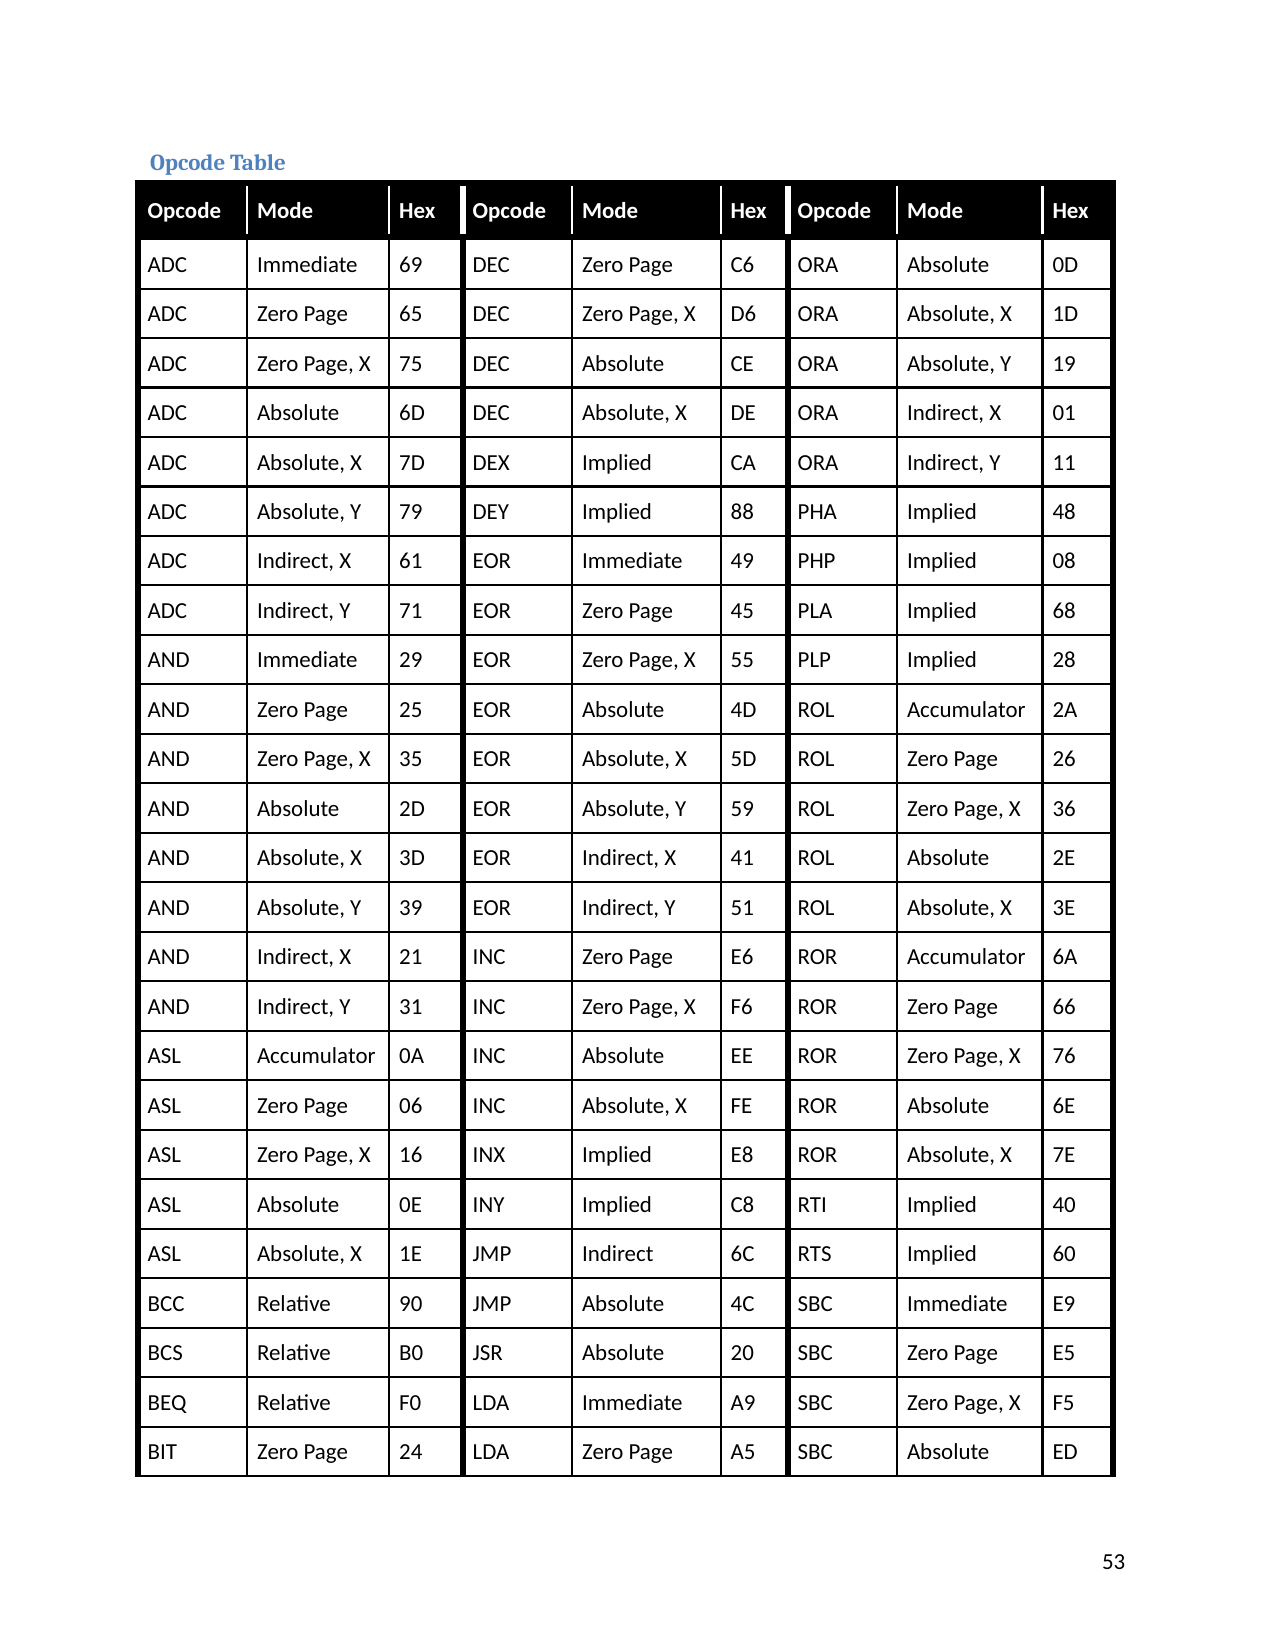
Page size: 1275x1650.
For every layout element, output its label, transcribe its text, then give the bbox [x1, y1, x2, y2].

table_cell ADC [141, 537, 246, 584]
table_cell JMP [466, 1279, 571, 1327]
table_cell AND [141, 685, 246, 733]
table_cell Zero Page [573, 933, 720, 980]
table_cell Absolute [573, 1279, 720, 1327]
table_cell A5 [722, 1428, 785, 1475]
table_header Hex [1044, 186, 1110, 234]
table_cell EOR [466, 784, 571, 832]
table_cell Absolute, Y [898, 339, 1041, 386]
table_cell 06 [390, 1081, 460, 1129]
table_cell AND [141, 883, 246, 931]
table_cell Indirect, X [248, 933, 388, 980]
table_cell 5D [722, 735, 785, 782]
table_cell ADC [141, 438, 246, 485]
table_cell 45 [722, 586, 785, 634]
table_cell 20 [722, 1329, 785, 1376]
table_cell Absolute [248, 784, 388, 832]
table_cell ROL [791, 784, 896, 832]
table_cell ROL [791, 834, 896, 881]
table_cell DE [722, 389, 785, 436]
table_cell 6E [1044, 1081, 1110, 1129]
table_cell Absolute [248, 389, 388, 436]
table_cell Implied [573, 1180, 720, 1228]
table_cell Absolute [898, 1081, 1041, 1129]
table_cell AND [141, 982, 246, 1030]
table_header Mode [248, 186, 388, 234]
table_cell F0 [390, 1378, 460, 1426]
table_cell Absolute [248, 1180, 388, 1228]
table_cell 88 [722, 488, 785, 535]
table_cell 39 [390, 883, 460, 931]
table_cell Absolute [573, 685, 720, 733]
table_cell Absolute, X [248, 834, 388, 881]
table_cell EE [722, 1032, 785, 1079]
table_cell ORA [791, 339, 896, 386]
table_cell Absolute, Y [248, 488, 388, 535]
table_header Opcode [791, 186, 896, 234]
table_cell Absolute, X [573, 389, 720, 436]
table_cell Zero Page [248, 685, 388, 733]
table_cell Indirect [573, 1230, 720, 1277]
table_cell 49 [722, 537, 785, 584]
table_cell 25 [390, 685, 460, 733]
table_cell 35 [390, 735, 460, 782]
table_cell ASL [141, 1180, 246, 1228]
table_cell Immediate [898, 1279, 1041, 1327]
table_cell 1D [1044, 290, 1110, 337]
table_cell Implied [898, 537, 1041, 584]
table_cell Implied [898, 636, 1041, 683]
table_cell Absolute, X [898, 1131, 1041, 1178]
table_cell 69 [390, 240, 460, 287]
table_cell Implied [573, 438, 720, 485]
subtitle Opcode Table [150, 150, 1125, 176]
table_cell AND [141, 735, 246, 782]
table_cell PHP [791, 537, 896, 584]
table_cell 0D [1044, 240, 1110, 287]
table_cell Absolute [573, 339, 720, 386]
table_cell CE [722, 339, 785, 386]
table_cell 19 [1044, 339, 1110, 386]
table_cell Zero Page, X [248, 339, 388, 386]
table_header Hex [722, 186, 785, 234]
table_cell INC [466, 982, 571, 1030]
table_cell Absolute, X [248, 438, 388, 485]
table_cell 76 [1044, 1032, 1110, 1079]
table_cell DEX [466, 438, 571, 485]
table_cell ADC [141, 290, 246, 337]
table_header Hex [390, 186, 460, 234]
table_cell 71 [390, 586, 460, 634]
table_cell BIT [141, 1428, 246, 1475]
table_cell Zero Page [248, 1081, 388, 1129]
table_cell Zero Page, X [248, 1131, 388, 1178]
table_cell Absolute [573, 1329, 720, 1376]
table_cell AND [141, 933, 246, 980]
table_cell Absolute, X [898, 290, 1041, 337]
table_header Opcode [466, 186, 571, 234]
table_cell SBC [791, 1329, 896, 1376]
table_cell AND [141, 784, 246, 832]
table_cell 6C [722, 1230, 785, 1277]
table_cell ROL [791, 883, 896, 931]
table_cell ROL [791, 735, 896, 782]
table_cell 51 [722, 883, 785, 931]
table_cell ROR [791, 1081, 896, 1129]
table_cell 79 [390, 488, 460, 535]
table_cell EOR [466, 883, 571, 931]
table_cell 0E [390, 1180, 460, 1228]
table_cell ASL [141, 1081, 246, 1129]
table_cell Immediate [248, 240, 388, 287]
table_cell Zero Page, X [573, 982, 720, 1030]
table_cell 6D [390, 389, 460, 436]
table_cell Zero Page [248, 1428, 388, 1475]
table_cell 3D [390, 834, 460, 881]
table_header Opcode [141, 186, 246, 234]
table_cell Implied [573, 488, 720, 535]
table_cell ROR [791, 1032, 896, 1079]
table_cell C8 [722, 1180, 785, 1228]
table_cell Indirect, Y [898, 438, 1041, 485]
table_cell LDA [466, 1428, 571, 1475]
table_cell EOR [466, 735, 571, 782]
table_cell 75 [390, 339, 460, 386]
table_cell RTI [791, 1180, 896, 1228]
table_cell 90 [390, 1279, 460, 1327]
table_header Mode [573, 186, 720, 234]
table_cell EOR [466, 636, 571, 683]
table_cell INX [466, 1131, 571, 1178]
table_cell EOR [466, 537, 571, 584]
table_cell Zero Page [573, 240, 720, 287]
table_cell 24 [390, 1428, 460, 1475]
table_cell Zero Page, X [573, 636, 720, 683]
table_cell ASL [141, 1131, 246, 1178]
table_cell 28 [1044, 636, 1110, 683]
table_cell Accumulator [898, 685, 1041, 733]
table_cell Absolute [898, 834, 1041, 881]
table_cell 11 [1044, 438, 1110, 485]
table_cell INC [466, 1081, 571, 1129]
table_cell Relative [248, 1279, 388, 1327]
table_cell Absolute, X [573, 1081, 720, 1129]
table_cell Indirect, Y [248, 586, 388, 634]
table_cell PLP [791, 636, 896, 683]
table_cell 65 [390, 290, 460, 337]
table_cell ROL [791, 685, 896, 733]
table_cell Zero Page [573, 586, 720, 634]
table_cell ASL [141, 1032, 246, 1079]
table_cell 08 [1044, 537, 1110, 584]
table_cell Absolute [898, 1428, 1041, 1475]
table_cell E5 [1044, 1329, 1110, 1376]
table_cell Relative [248, 1378, 388, 1426]
table_cell Indirect, X [573, 834, 720, 881]
table_cell JMP [466, 1230, 571, 1277]
table_cell E8 [722, 1131, 785, 1178]
table_cell 59 [722, 784, 785, 832]
table_cell Absolute [573, 1032, 720, 1079]
table_cell ORA [791, 290, 896, 337]
table_cell Zero Page [248, 290, 388, 337]
table_cell Accumulator [898, 933, 1041, 980]
table_cell Zero Page, X [573, 290, 720, 337]
table_cell 66 [1044, 982, 1110, 1030]
table_cell DEC [466, 339, 571, 386]
table_cell Zero Page, X [248, 735, 388, 782]
table_cell ED [1044, 1428, 1110, 1475]
table_cell ORA [791, 389, 896, 436]
table_cell E9 [1044, 1279, 1110, 1327]
table_cell Immediate [573, 537, 720, 584]
table_cell Zero Page [573, 1428, 720, 1475]
table_cell 55 [722, 636, 785, 683]
table_cell AND [141, 636, 246, 683]
table_cell 21 [390, 933, 460, 980]
table_cell Implied [898, 586, 1041, 634]
table_cell CA [722, 438, 785, 485]
table_cell Indirect, Y [573, 883, 720, 931]
table_cell ADC [141, 339, 246, 386]
table_cell ROR [791, 933, 896, 980]
table_cell Zero Page [898, 735, 1041, 782]
table_cell F5 [1044, 1378, 1110, 1426]
table_cell Zero Page [898, 1329, 1041, 1376]
table_cell EOR [466, 586, 571, 634]
table_cell BCC [141, 1279, 246, 1327]
table_cell ADC [141, 488, 246, 535]
table_cell Implied [573, 1131, 720, 1178]
table_cell 40 [1044, 1180, 1110, 1228]
table_cell 7D [390, 438, 460, 485]
table_cell Accumulator [248, 1032, 388, 1079]
table_cell Implied [898, 1180, 1041, 1228]
table_cell Zero Page, X [898, 1032, 1041, 1079]
table_cell AND [141, 834, 246, 881]
table_cell 6A [1044, 933, 1110, 980]
table_cell DEC [466, 240, 571, 287]
table_cell Relative [248, 1329, 388, 1376]
table_cell Indirect, Y [248, 982, 388, 1030]
table_cell 3E [1044, 883, 1110, 931]
table_cell 36 [1044, 784, 1110, 832]
table_cell ORA [791, 438, 896, 485]
table_cell Zero Page [898, 982, 1041, 1030]
table_cell Absolute, Y [573, 784, 720, 832]
table_cell E6 [722, 933, 785, 980]
table_cell 68 [1044, 586, 1110, 634]
table_cell ORA [791, 240, 896, 287]
table_cell Absolute, X [573, 735, 720, 782]
table_cell 7E [1044, 1131, 1110, 1178]
table_cell FE [722, 1081, 785, 1129]
table_cell 2E [1044, 834, 1110, 881]
table_header Mode [898, 186, 1041, 234]
table_cell ROR [791, 1131, 896, 1178]
table_cell A9 [722, 1378, 785, 1426]
table_cell 26 [1044, 735, 1110, 782]
table_cell Immediate [573, 1378, 720, 1426]
table_cell 48 [1044, 488, 1110, 535]
table_cell ADC [141, 586, 246, 634]
table_cell ROR [791, 982, 896, 1030]
table_cell 29 [390, 636, 460, 683]
table_cell Implied [898, 488, 1041, 535]
table_cell DEY [466, 488, 571, 535]
table_cell Zero Page, X [898, 784, 1041, 832]
table_cell DEC [466, 389, 571, 436]
table_cell PHA [791, 488, 896, 535]
table_cell 61 [390, 537, 460, 584]
table_cell Implied [898, 1230, 1041, 1277]
table_cell B0 [390, 1329, 460, 1376]
table_cell Immediate [248, 636, 388, 683]
table_cell 2D [390, 784, 460, 832]
table_cell 0A [390, 1032, 460, 1079]
table_cell ASL [141, 1230, 246, 1277]
table_cell RTS [791, 1230, 896, 1277]
table_cell Zero Page, X [898, 1378, 1041, 1426]
table_cell Absolute, X [248, 1230, 388, 1277]
table_cell 01 [1044, 389, 1110, 436]
table_cell D6 [722, 290, 785, 337]
table_cell ADC [141, 240, 246, 287]
table_cell 1E [390, 1230, 460, 1277]
table_cell 16 [390, 1131, 460, 1178]
table_cell ADC [141, 389, 246, 436]
table_cell INC [466, 1032, 571, 1079]
table_cell EOR [466, 834, 571, 881]
table_cell 60 [1044, 1230, 1110, 1277]
table_cell SBC [791, 1378, 896, 1426]
table_cell C6 [722, 240, 785, 287]
table_cell PLA [791, 586, 896, 634]
table_cell Indirect, X [248, 537, 388, 584]
table_cell 4C [722, 1279, 785, 1327]
table_cell 4D [722, 685, 785, 733]
table_cell BCS [141, 1329, 246, 1376]
table_cell Absolute, Y [248, 883, 388, 931]
table_cell SBC [791, 1428, 896, 1475]
table_cell Absolute [898, 240, 1041, 287]
table_cell EOR [466, 685, 571, 733]
table_cell INY [466, 1180, 571, 1228]
table_cell Absolute, X [898, 883, 1041, 931]
table_cell F6 [722, 982, 785, 1030]
table_cell INC [466, 933, 571, 980]
table_cell 31 [390, 982, 460, 1030]
table_cell BEQ [141, 1378, 246, 1426]
table_cell JSR [466, 1329, 571, 1376]
table_cell Indirect, X [898, 389, 1041, 436]
table_cell LDA [466, 1378, 571, 1426]
table_cell DEC [466, 290, 571, 337]
table_cell 2A [1044, 685, 1110, 733]
table_cell SBC [791, 1279, 896, 1327]
table_cell 41 [722, 834, 785, 881]
